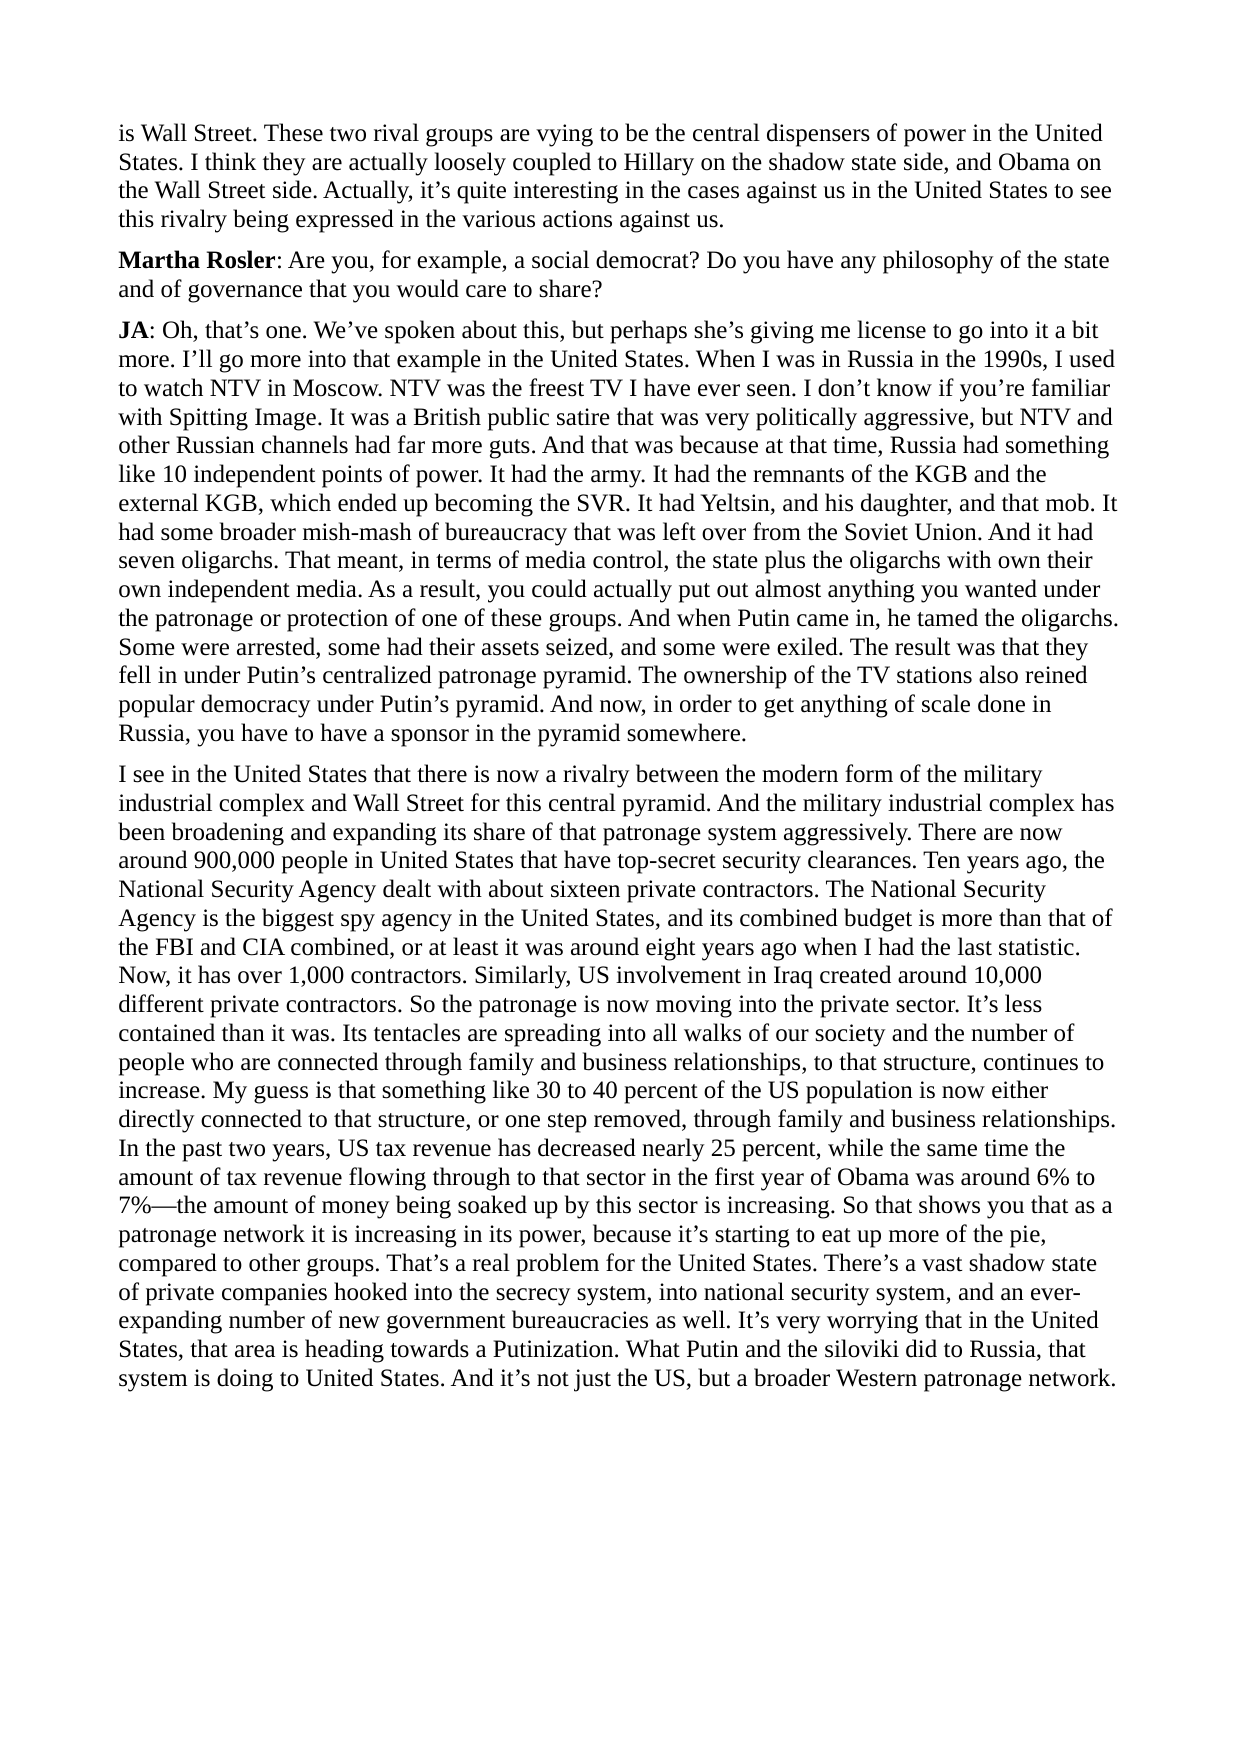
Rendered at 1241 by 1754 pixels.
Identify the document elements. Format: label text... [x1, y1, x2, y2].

text I see in the United States that there is now a rivalry between the modern form of the military industrial complex and Wall Street for this central pyramid. And the military industrial complex has been broadening and expanding its share of that patronage system aggressively. There are now around 900,000 people in United States that have top-secret security clearances. Ten years ago, the National Security Agency dealt with about sixteen private contractors. The National Security Agency is the biggest spy agency in the United States, and its combined budget is more than that of the FBI and CIA combined, or at least it was around eight years ago when I had the last statistic. Now, it has over 1,000 contractors. Similarly, US involvement in Iraq created around 10,000 different private contractors. So the patronage is now moving into the private sector. It’s less contained than it was. Its tentacles are spreading into all walks of our society and the number of people who are connected through family and business relationships, to that structure, continues to increase. My guess is that something like 30 to 40 percent of the US population is now either directly connected to that structure, or one step removed, through family and business relationships. In the past two years, US tax revenue has decreased nearly 25 percent, while the same time the amount of tax revenue flowing through to that sector in the first year of Obama was around 6% to 7%—the amount of money being soaked up by this sector is increasing. So that shows you that as a patronage network it is increasing in its power, because it’s starting to eat up more of the pie, compared to other groups. That’s a real problem for the United States. There’s a vast shadow state of private companies hooked into the secrecy system, into national security system, and an ever-expanding number of new government bureaucracies as well. It’s very worrying that in the United States, that area is heading towards a Putinization. What Putin and the siloviki did to Russia, that system is doing to United States. And it’s not just the US, but a broader Western patronage network. [118, 759, 1122, 1392]
text Martha Rosler: Are you, for example, a social democrat? Do you have any philosophy of the state and of governance that you would care to share? [118, 246, 1122, 303]
text is Wall Street. These two rival groups are vying to be the central dispensers of power in the United States. I think they are actually loosely coupled to Hillary on the shadow state side, and Obama on the Wall Street side. Actually, it’s quite interesting in the cases against us in the United States to see this rivalry being expressed in the various actions against us. [118, 118, 1122, 233]
text JA: Oh, that’s one. We’ve spoken about this, but perhaps she’s giving me license to go into it a bit more. I’ll go more into that example in the United States. When I was in Russia in the 1990s, I used to watch NTV in Moscow. NTV was the freest TV I have ever seen. I don’t know if you’re familiar with Spitting Image. It was a British public satire that was very politically aggressive, but NTV and other Russian channels had far more guts. And that was because at that time, Russia had something like 10 independent points of power. It had the army. It had the remnants of the KGB and the external KGB, which ended up becoming the SVR. It had Yeltsin, and his daughter, and that mob. It had some broader mish-mash of bureaucracy that was left over from the Soviet Union. And it had seven oligarchs. That meant, in terms of media control, the state plus the oligarchs with own their own independent media. As a result, you could actually put out almost anything you wanted under the patronage or protection of one of these groups. And when Putin came in, he tamed the oligarchs. Some were arrested, some had their assets seized, and some were exiled. The result was that they fell in under Putin’s centralized patronage pyramid. The ownership of the TV stations also reined popular democracy under Putin’s pyramid. And now, in order to get anything of scale done in Russia, you have to have a sponsor in the pyramid somewhere. [118, 316, 1122, 747]
